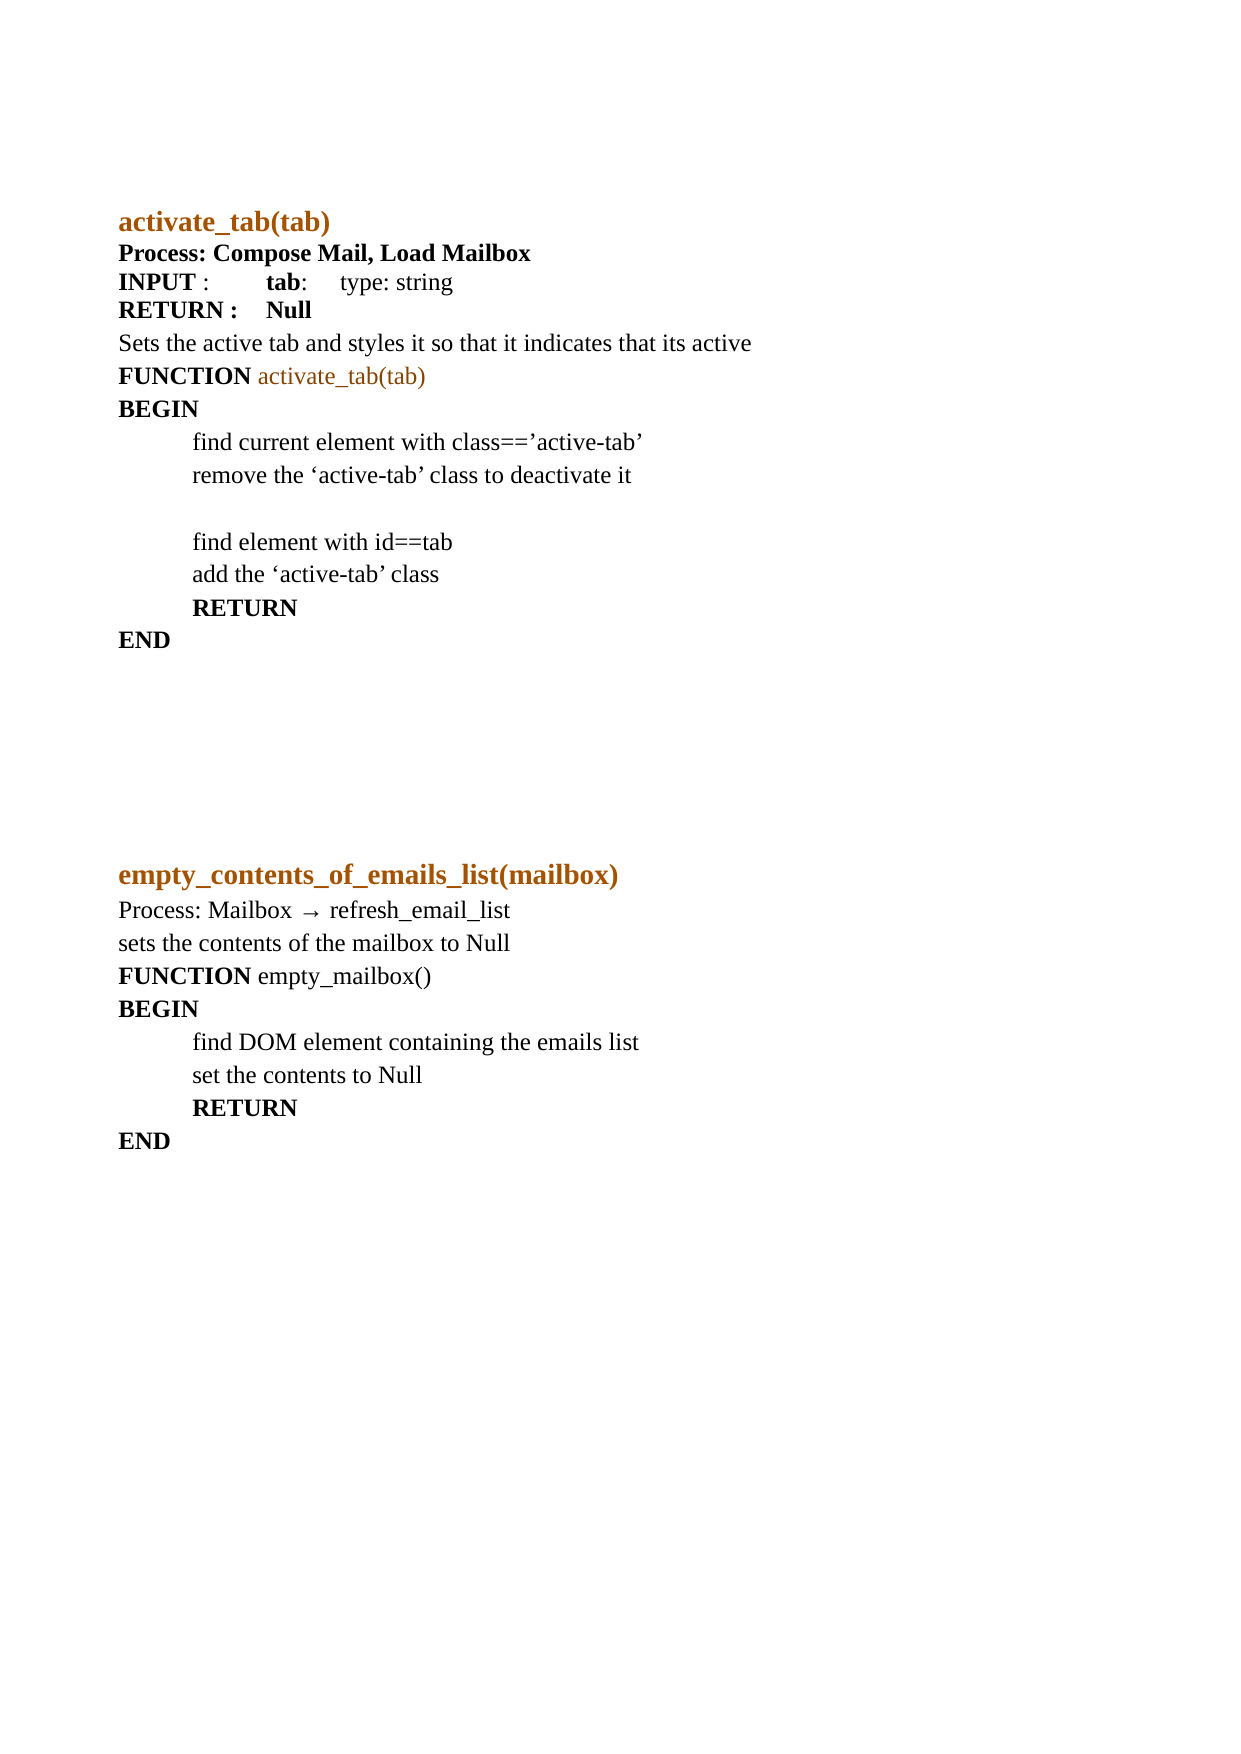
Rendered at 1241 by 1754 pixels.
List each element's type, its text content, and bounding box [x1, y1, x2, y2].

text activate_tab(tab) [118, 204, 1122, 238]
text END [118, 626, 1122, 654]
text RETURN : Null [118, 295, 1122, 324]
text BEGIN [118, 994, 1122, 1023]
text Process: Compose Mail, Load Mailbox [118, 238, 1122, 267]
text END [118, 1126, 1122, 1155]
text BEGIN [118, 394, 1122, 423]
text RETURN [118, 593, 1122, 621]
text empty_contents_of_emails_list(mailbox) [118, 857, 1122, 890]
text RETURN [118, 1093, 1122, 1122]
text find current element with class==’active-tab’ [118, 427, 1122, 456]
text Sets the active tab and styles it so that it indicates that its active [118, 328, 1122, 357]
text find DOM element containing the emails list [118, 1027, 1122, 1056]
text FUNCTION empty_mailbox() [118, 961, 1122, 990]
text add the ‘active-tab’ class [118, 559, 1122, 588]
text set the contents to Null [118, 1060, 1122, 1089]
text remove the ‘active-tab’ class to deactivate it [118, 461, 1122, 489]
text INPUT : tab: type: string [118, 267, 1122, 295]
text FUNCTION activate_tab(tab) [118, 361, 1122, 390]
text sets the contents of the mailbox to Null [118, 928, 1122, 957]
text find element with id==tab [118, 527, 1122, 555]
text Process: Mailbox → refresh_email_list [118, 895, 1122, 924]
